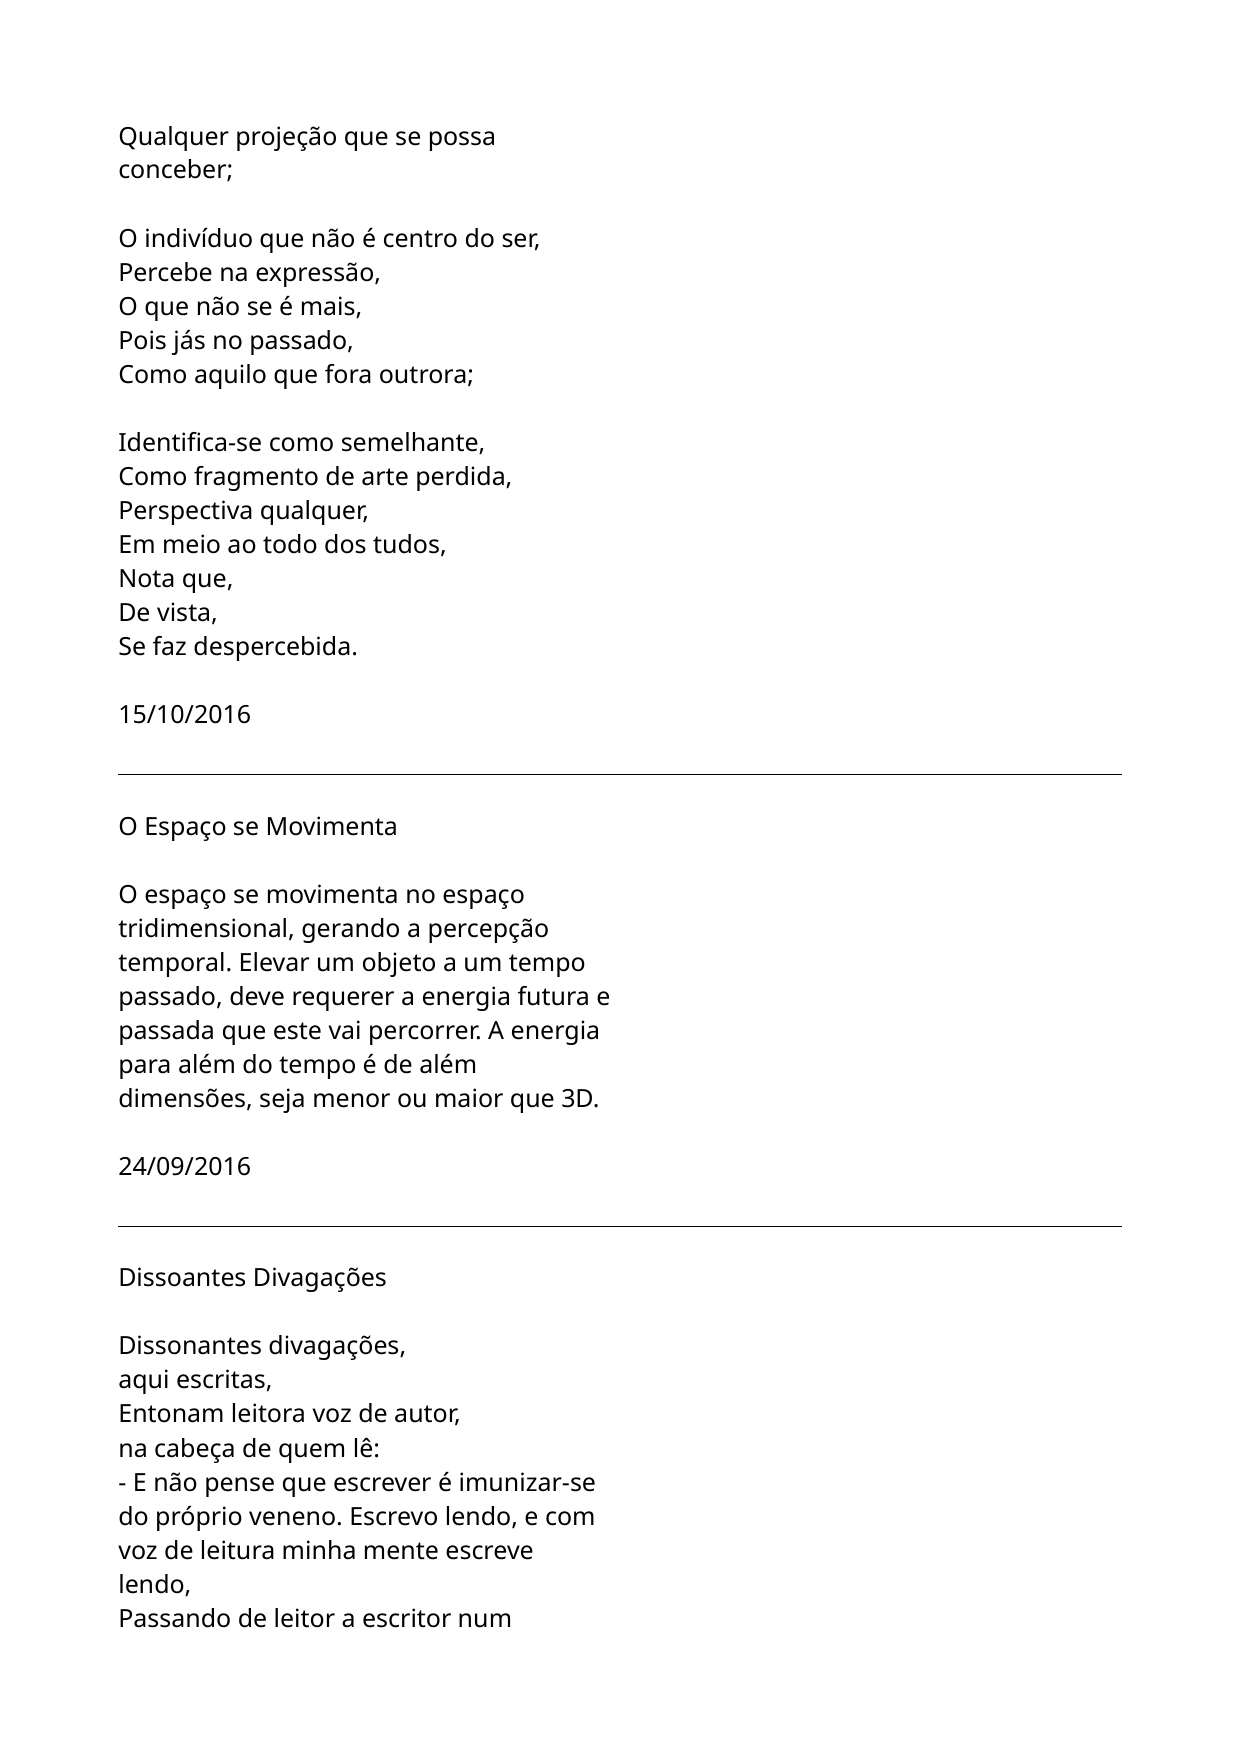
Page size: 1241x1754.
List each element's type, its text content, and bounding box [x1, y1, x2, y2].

text aqui escritas, [118, 1362, 1122, 1396]
text Dissoantes Divagações [118, 1260, 1122, 1294]
text Pois jás no passado, [118, 322, 1122, 357]
text Como fragmento de arte perdida, [118, 459, 1122, 493]
text conceber; [118, 152, 1122, 186]
text do próprio veneno. Escrevo lendo, e com [118, 1498, 1122, 1532]
text Passando de leitor a escritor num [118, 1601, 1122, 1634]
text 15/10/2016 [118, 697, 1122, 731]
text passada que este vai percorrer. A energia [118, 1013, 1122, 1047]
text Nota que, [118, 561, 1122, 595]
text lendo, [118, 1566, 1122, 1601]
text Se faz despercebida. [118, 629, 1122, 663]
text tridimensional, gerando a percepção [118, 910, 1122, 944]
text passado, deve requerer a energia futura e [118, 978, 1122, 1013]
text O indivíduo que não é centro do ser, [118, 220, 1122, 254]
text temporal. Elevar um objeto a um tempo [118, 944, 1122, 978]
text - E não pense que escrever é imunizar-se [118, 1464, 1122, 1498]
text Entonam leitora voz de autor, [118, 1396, 1122, 1430]
text para além do tempo é de além [118, 1047, 1122, 1081]
text Identifica-se como semelhante, [118, 425, 1122, 459]
text Dissonantes divagações, [118, 1328, 1122, 1362]
text O espaço se movimenta no espaço [118, 876, 1122, 910]
text Como aquilo que fora outrora; [118, 357, 1122, 391]
text O Espaço se Movimenta [118, 808, 1122, 842]
text Percebe na expressão, [118, 254, 1122, 288]
text voz de leitura minha mente escreve [118, 1532, 1122, 1566]
text O que não se é mais, [118, 288, 1122, 322]
text De vista, [118, 595, 1122, 629]
text Qualquer projeção que se possa [118, 118, 1122, 152]
text dimensões, seja menor ou maior que 3D. [118, 1081, 1122, 1115]
text Perspectiva qualquer, [118, 493, 1122, 527]
text 24/09/2016 [118, 1149, 1122, 1183]
text Em meio ao todo dos tudos, [118, 527, 1122, 561]
text na cabeça de quem lê: [118, 1430, 1122, 1464]
